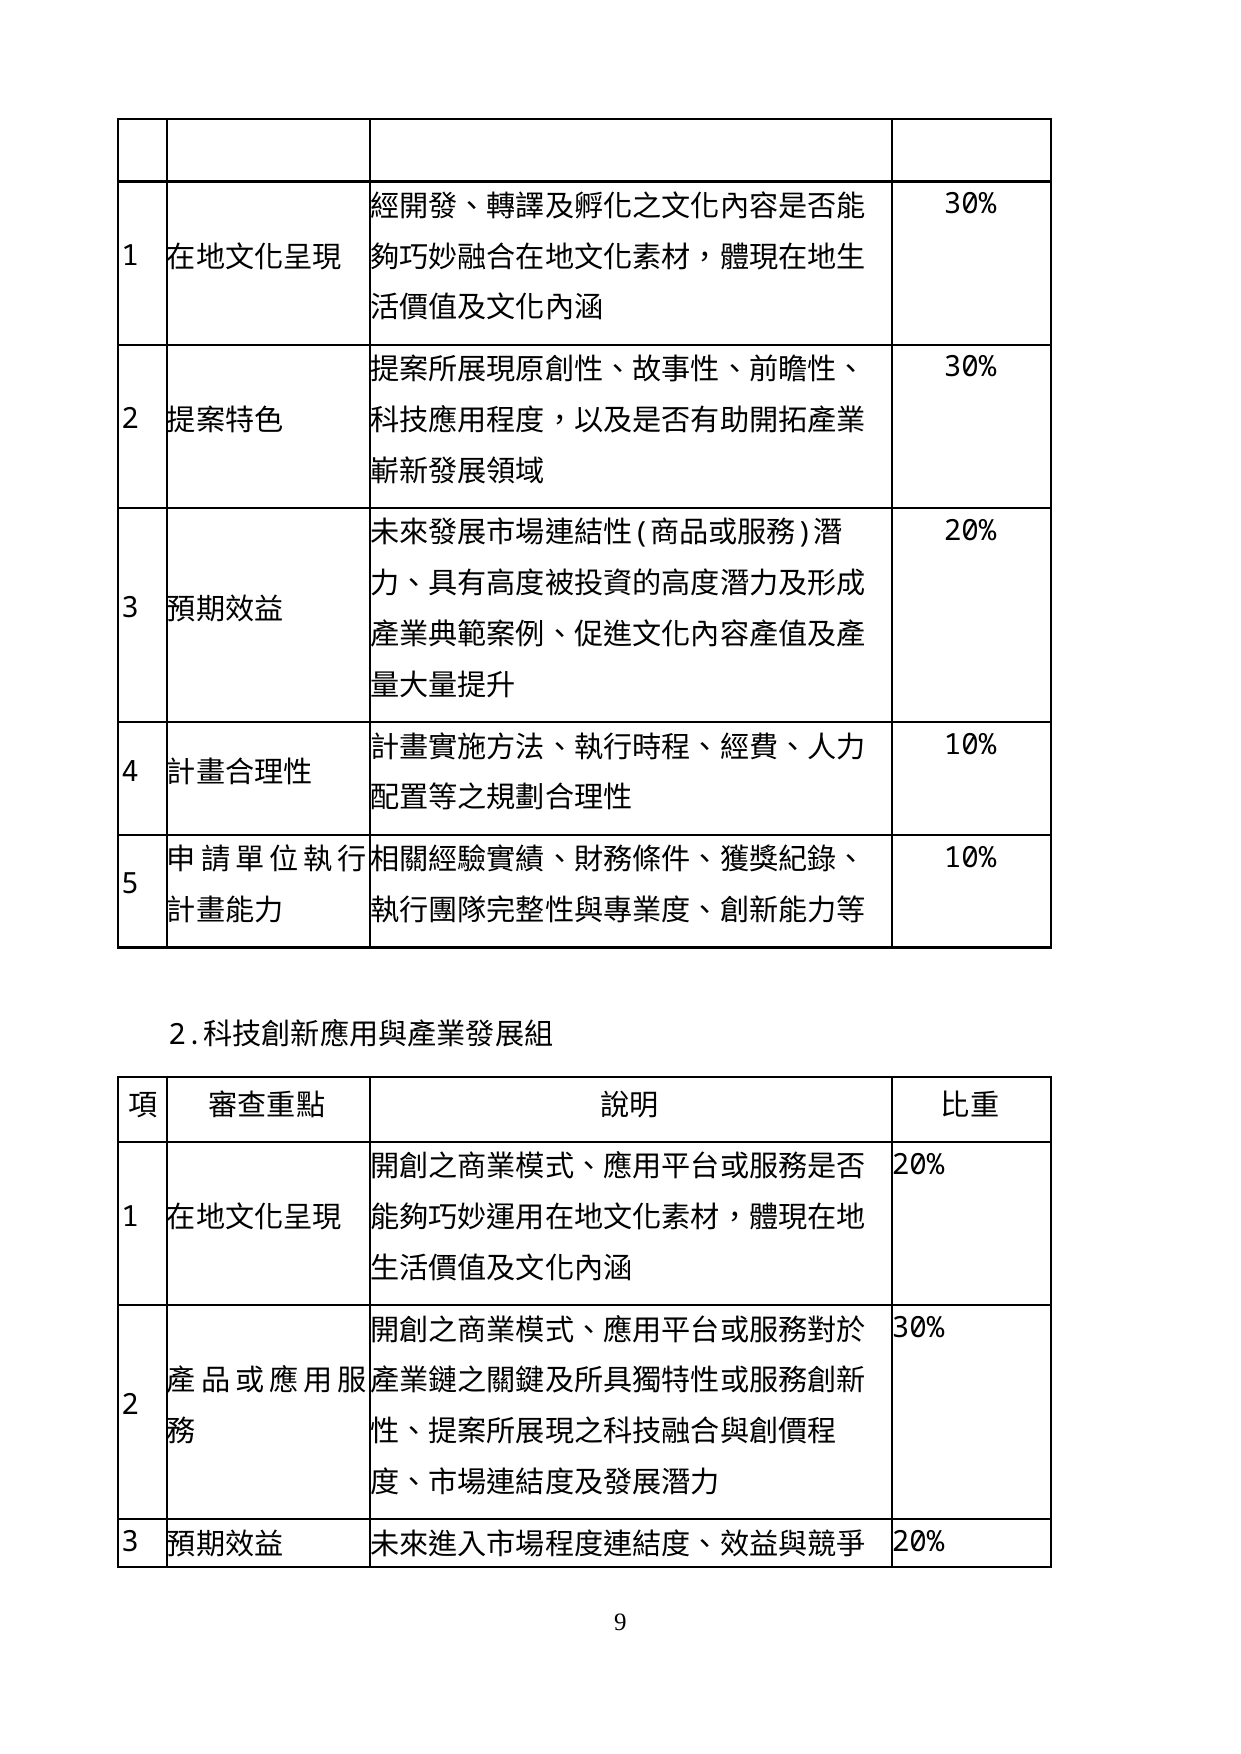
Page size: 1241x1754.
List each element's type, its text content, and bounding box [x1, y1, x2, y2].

table_cell 3 [119, 509, 166, 721]
table_cell 2 [119, 1306, 166, 1518]
table_cell 預期效益 [168, 1520, 369, 1566]
table_cell 4 [119, 723, 166, 834]
table_cell 計畫合理性 [168, 723, 369, 834]
table_cell 3 [119, 1520, 166, 1566]
table_cell 未來進入市場程度連結度、效益與競爭 [371, 1520, 891, 1566]
table_header [119, 120, 166, 180]
table_cell 20% [893, 509, 1050, 721]
table_cell 10% [893, 723, 1050, 834]
table_header [893, 120, 1050, 180]
table_cell 相關經驗實績、財務條件、獲獎紀錄、執行團隊完整性與專業度、創新能力等 [371, 836, 891, 946]
table_cell 5 [119, 836, 166, 946]
table_cell 1 [119, 183, 166, 344]
table_cell 計畫實施方法、執行時程、經費、人力配置等之規劃合理性 [371, 723, 891, 834]
table_cell 預期效益 [168, 509, 369, 721]
table_cell 未來發展市場連結性(商品或服務)潛力、具有高度被投資的高度潛力及形成產業典範案例、促進文化內容產值及產量大量提升 [371, 509, 891, 721]
table_header [371, 120, 891, 180]
table_cell 10% [893, 836, 1050, 946]
table_cell 產品或應用服務 [168, 1306, 369, 1518]
table_cell 申請單位執行計畫能力 [168, 836, 369, 946]
table_cell 1 [119, 1143, 166, 1304]
table_cell 30% [893, 346, 1050, 507]
table_cell 30% [893, 183, 1050, 344]
table_cell 2 [119, 346, 166, 507]
table_cell 提案所展現原創性、故事性、前瞻性、科技應用程度，以及是否有助開拓產業嶄新發展領域 [371, 346, 891, 507]
table_cell 20% [893, 1520, 1050, 1566]
table_cell 30% [893, 1306, 1050, 1518]
text 2.科技創新應用與產業發展組 [168, 1011, 1122, 1053]
table_header 比重 [893, 1078, 1050, 1141]
table_cell 20% [893, 1143, 1050, 1304]
table_header 項 [119, 1078, 166, 1141]
table_cell 開創之商業模式、應用平台或服務對於產業鏈之關鍵及所具獨特性或服務創新性、提案所展現之科技融合與創價程度、市場連結度及發展潛力 [371, 1306, 891, 1518]
table_header [168, 120, 369, 180]
table_header 審查重點 [168, 1078, 369, 1141]
table_cell 提案特色 [168, 346, 369, 507]
table_cell 經開發、轉譯及孵化之文化內容是否能夠巧妙融合在地文化素材，體現在地生活價值及文化內涵 [371, 183, 891, 344]
table_cell 在地文化呈現 [168, 1143, 369, 1304]
table_cell 在地文化呈現 [168, 183, 369, 344]
table_cell 開創之商業模式、應用平台或服務是否能夠巧妙運用在地文化素材，體現在地生活價值及文化內涵 [371, 1143, 891, 1304]
table_header 說明 [371, 1078, 891, 1141]
